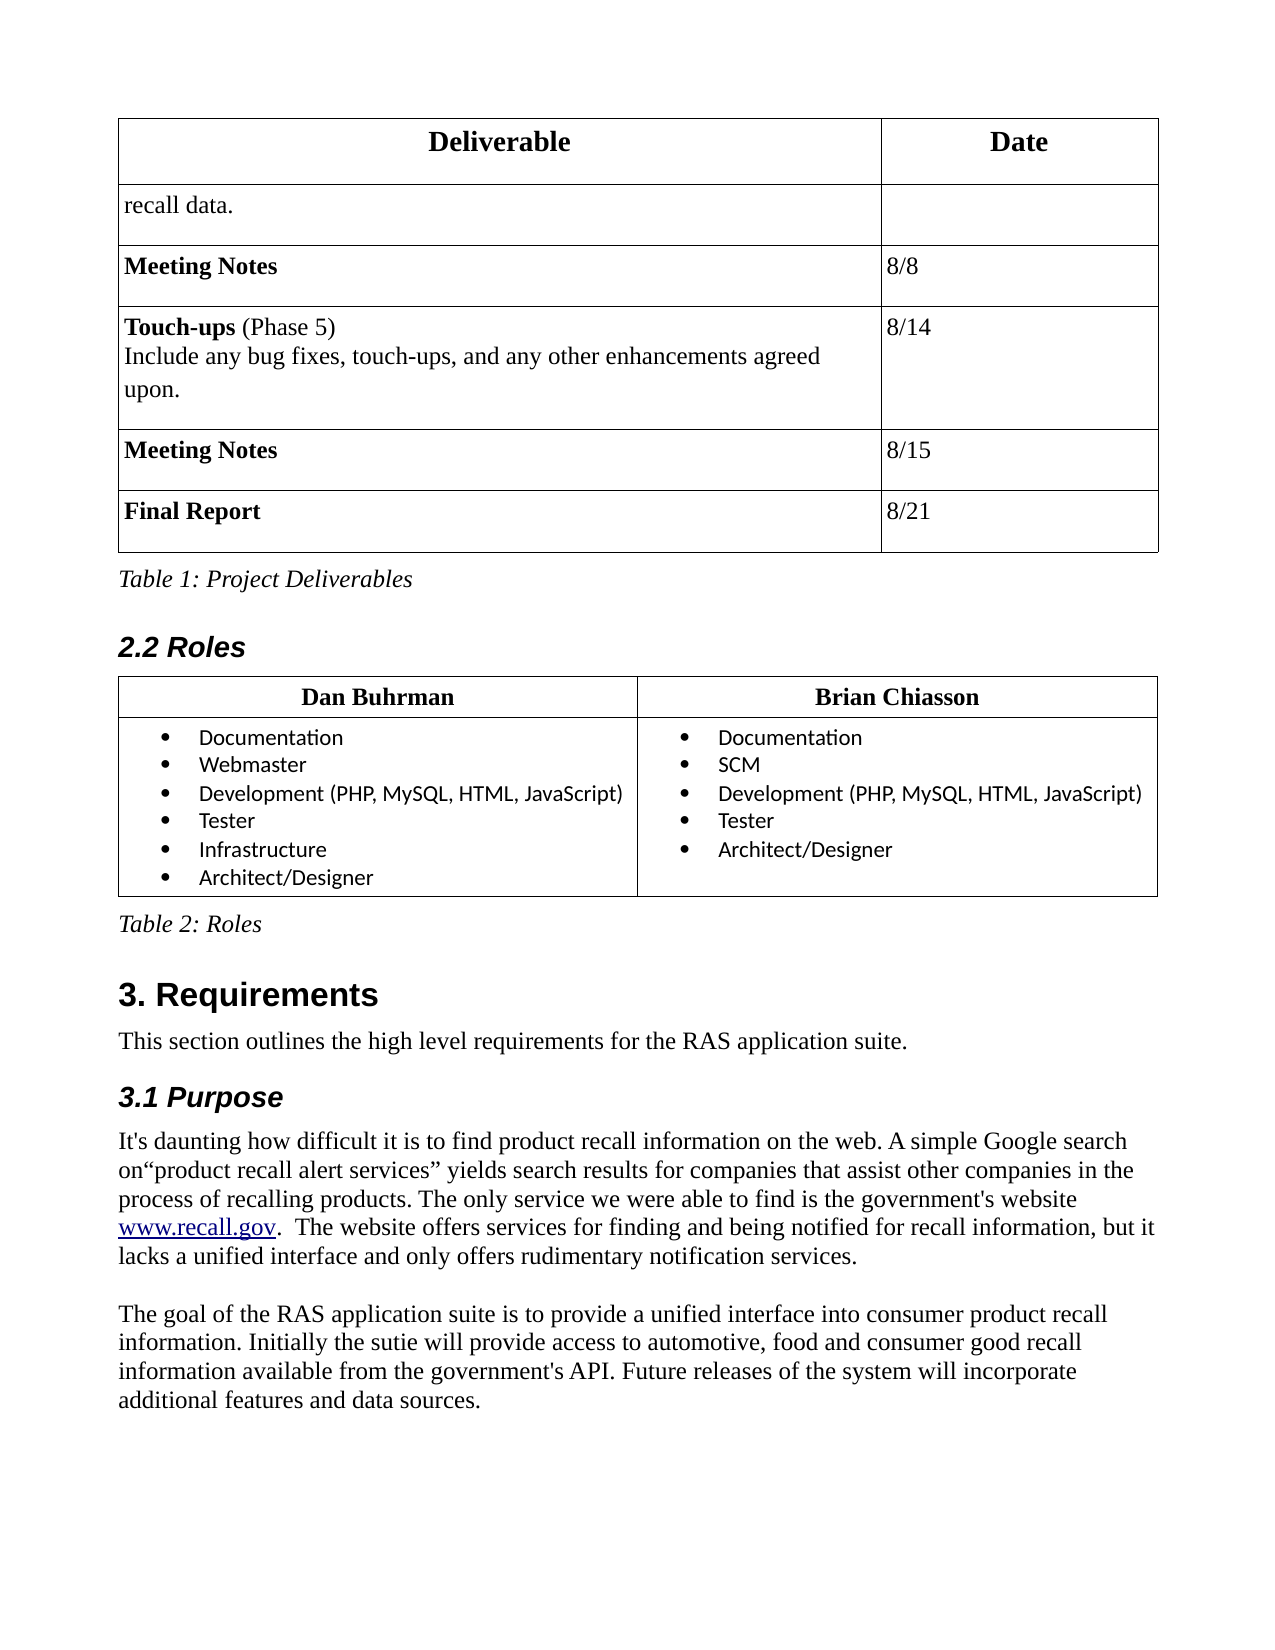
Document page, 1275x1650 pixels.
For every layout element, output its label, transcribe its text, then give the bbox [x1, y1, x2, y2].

text Table 1: Project Deliverables [118, 564, 1157, 593]
text It's daunting how difficult it is to find product recall information on the web. A simple Google search on“product recall alert services” yields search results for companies that assist other companies in the process of recalling products. The only service we were able to find is the government's website www.recall.gov. The website offers services for finding and being notified for recall information, but it lacks a unified interface and only offers rudimentary notification services. [118, 1126, 1157, 1270]
table_cell Touch-ups (Phase 5) Include any bug fixes, touch-ups, and any other enhancements agreed upon. [119, 307, 881, 429]
text The goal of the RAS application suite is to provide a unified interface into consumer product recall information. Initially the sutie will provide access to automotive, food and consumer good recall information available from the government's API. Future releases of the system will incorporate additional features and data sources. [118, 1299, 1157, 1414]
table_header Date [882, 119, 1158, 184]
table_cell 8/8 [882, 246, 1158, 306]
table_cell Meeting Notes [119, 430, 881, 490]
table_cell Final Report [119, 491, 881, 552]
table_cell 8/14 [882, 307, 1158, 429]
table_cell recall data. [119, 185, 881, 245]
table_cell 8/21 [882, 491, 1158, 552]
subtitle 3. Requirements [118, 975, 1157, 1014]
table_cell [882, 185, 1158, 245]
table_cell Documentation SCM Development (PHP, MySQL, HTML, JavaScript) Tester Architect/Designer [638, 718, 1157, 896]
table_header Dan Buhrman [119, 677, 637, 717]
table_header Deliverable [119, 119, 881, 184]
subtitle 2.2 Roles [118, 630, 1157, 664]
text Table 2: Roles [118, 909, 1157, 938]
text This section outlines the high level requirements for the RAS application suite. [118, 1026, 1157, 1055]
table_cell Meeting Notes [119, 246, 881, 306]
table_cell 8/15 [882, 430, 1158, 490]
table_header Brian Chiasson [638, 677, 1157, 717]
table_cell Documentation Webmaster Development (PHP, MySQL, HTML, JavaScript) Tester Infrastructure Architect/Designer [119, 718, 637, 896]
subtitle 3.1 Purpose [118, 1080, 1157, 1114]
